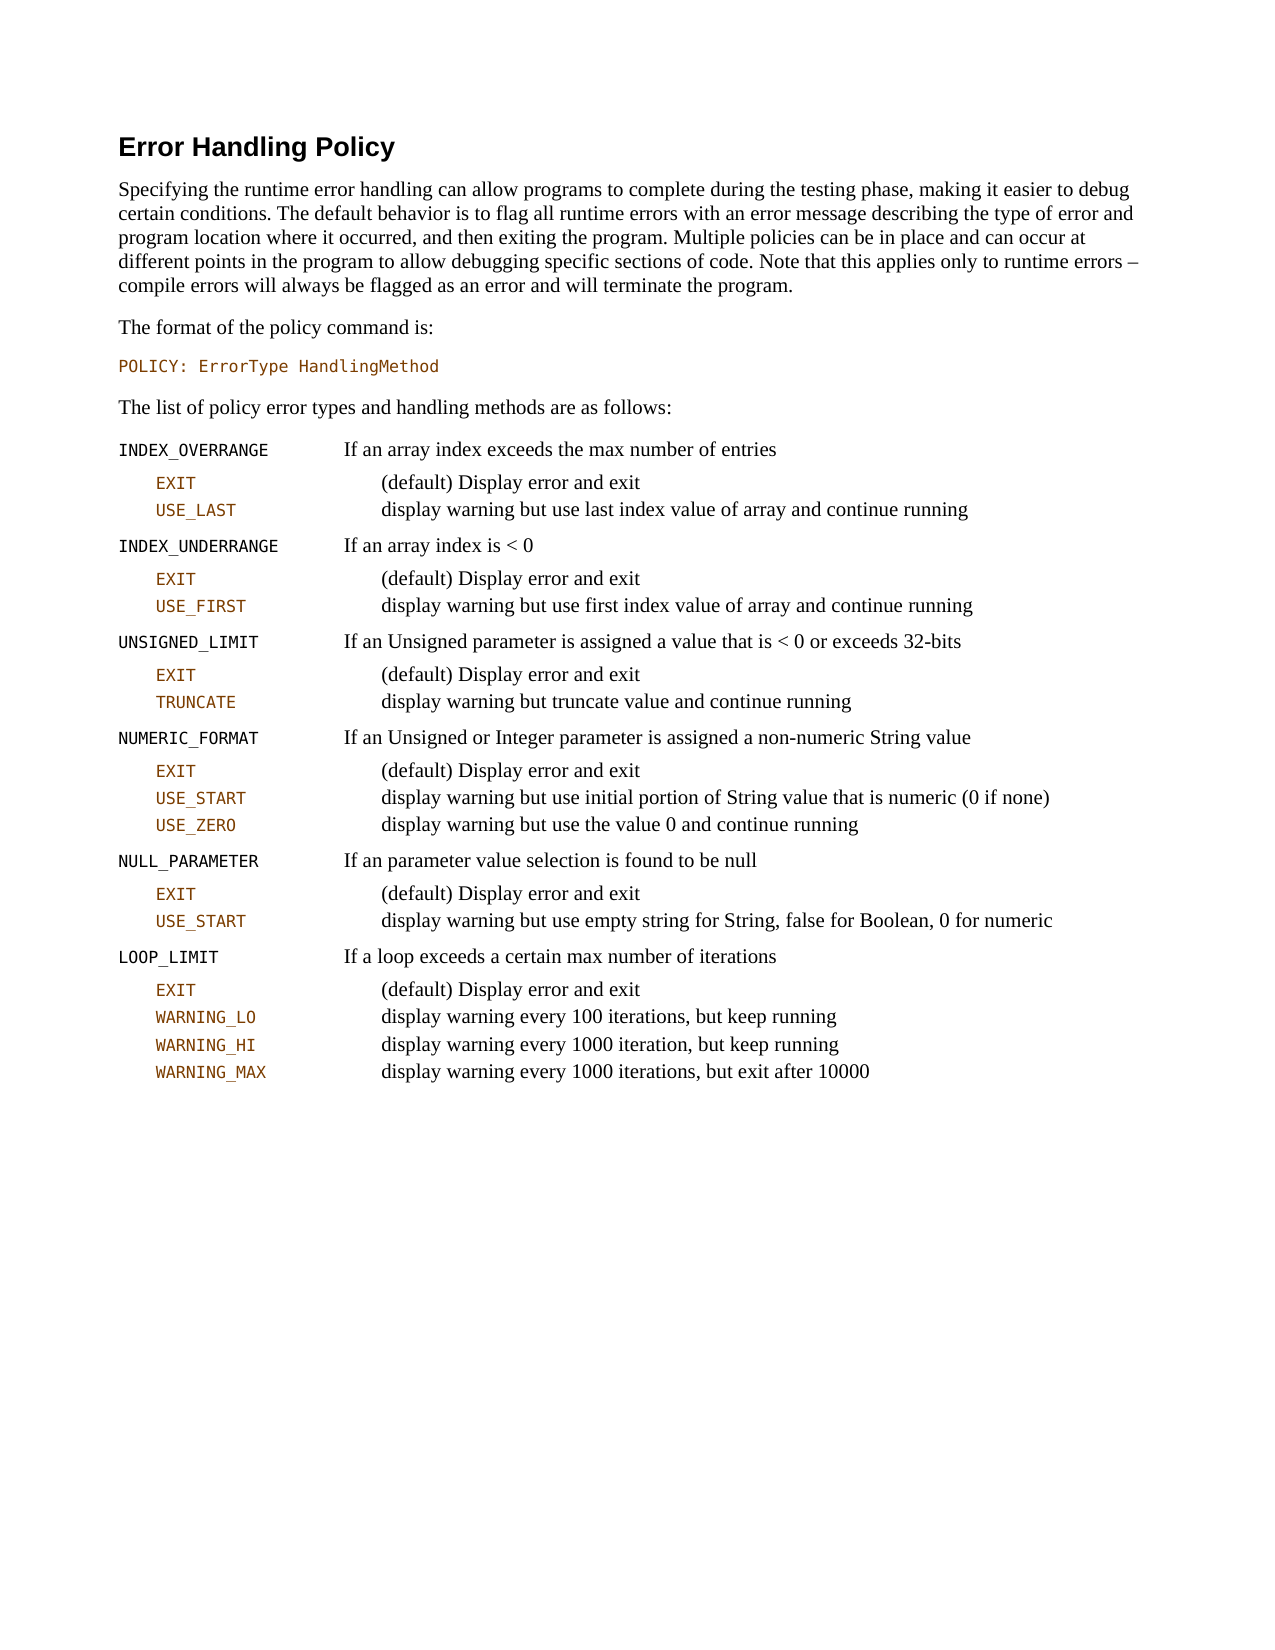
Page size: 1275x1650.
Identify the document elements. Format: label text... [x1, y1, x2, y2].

text NUMERIC_FORMAT If an Unsigned or Integer parameter is assigned a non-numeric String value [118, 725, 1157, 749]
subtitle Error Handling Policy [118, 131, 1157, 162]
text The format of the policy command is: [118, 315, 1157, 339]
text UNSIGNED_LIMIT If an Unsigned parameter is assigned a value that is < 0 or exceeds 32-bits [118, 629, 1157, 653]
text EXIT (default) Display error and exit [156, 881, 1157, 905]
text The list of policy error types and handling methods are as follows: [118, 394, 1157, 419]
text USE_START display warning but use empty string for String, false for Boolean, 0 for numeric [156, 908, 1157, 932]
text USE_START display warning but use initial portion of String value that is numeric (0 if none) [156, 785, 1157, 809]
text WARNING_HI display warning every 1000 iteration, but keep running [156, 1032, 1157, 1056]
text EXIT (default) Display error and exit [156, 662, 1157, 686]
text INDEX_UNDERRANGE If an array index is < 0 [118, 533, 1157, 557]
text WARNING_MAX display warning every 1000 iterations, but exit after 10000 [156, 1059, 1157, 1083]
text INDEX_OVERRANGE If an array index exceeds the max number of entries [118, 437, 1157, 461]
text POLICY: ErrorType HandlingMethod [118, 357, 1157, 377]
text EXIT (default) Display error and exit [156, 977, 1157, 1001]
text USE_LAST display warning but use last index value of array and continue running [156, 497, 1157, 521]
text TRUNCATE display warning but truncate value and continue running [156, 689, 1157, 713]
text Specifying the runtime error handling can allow programs to complete during the testing phase, making it easier to debug certain conditions. The default behavior is to flag all runtime errors with an error message describing the type of error and program location where it occurred, and then exiting the program. Multiple policies can be in place and can occur at different points in the program to allow debugging specific sections of code. Note that this applies only to runtime errors – compile errors will always be flagged as an error and will terminate the program. [118, 177, 1157, 297]
text USE_FIRST display warning but use first index value of array and continue running [156, 593, 1157, 617]
text EXIT (default) Display error and exit [156, 758, 1157, 782]
text USE_ZERO display warning but use the value 0 and continue running [156, 812, 1157, 836]
text EXIT (default) Display error and exit [156, 566, 1157, 590]
text EXIT (default) Display error and exit [156, 469, 1157, 494]
text LOOP_LIMIT If a loop exceeds a certain max number of iterations [118, 944, 1157, 968]
text NULL_PARAMETER If an parameter value selection is found to be null [118, 848, 1157, 872]
text WARNING_LO display warning every 100 iterations, but keep running [156, 1004, 1157, 1028]
